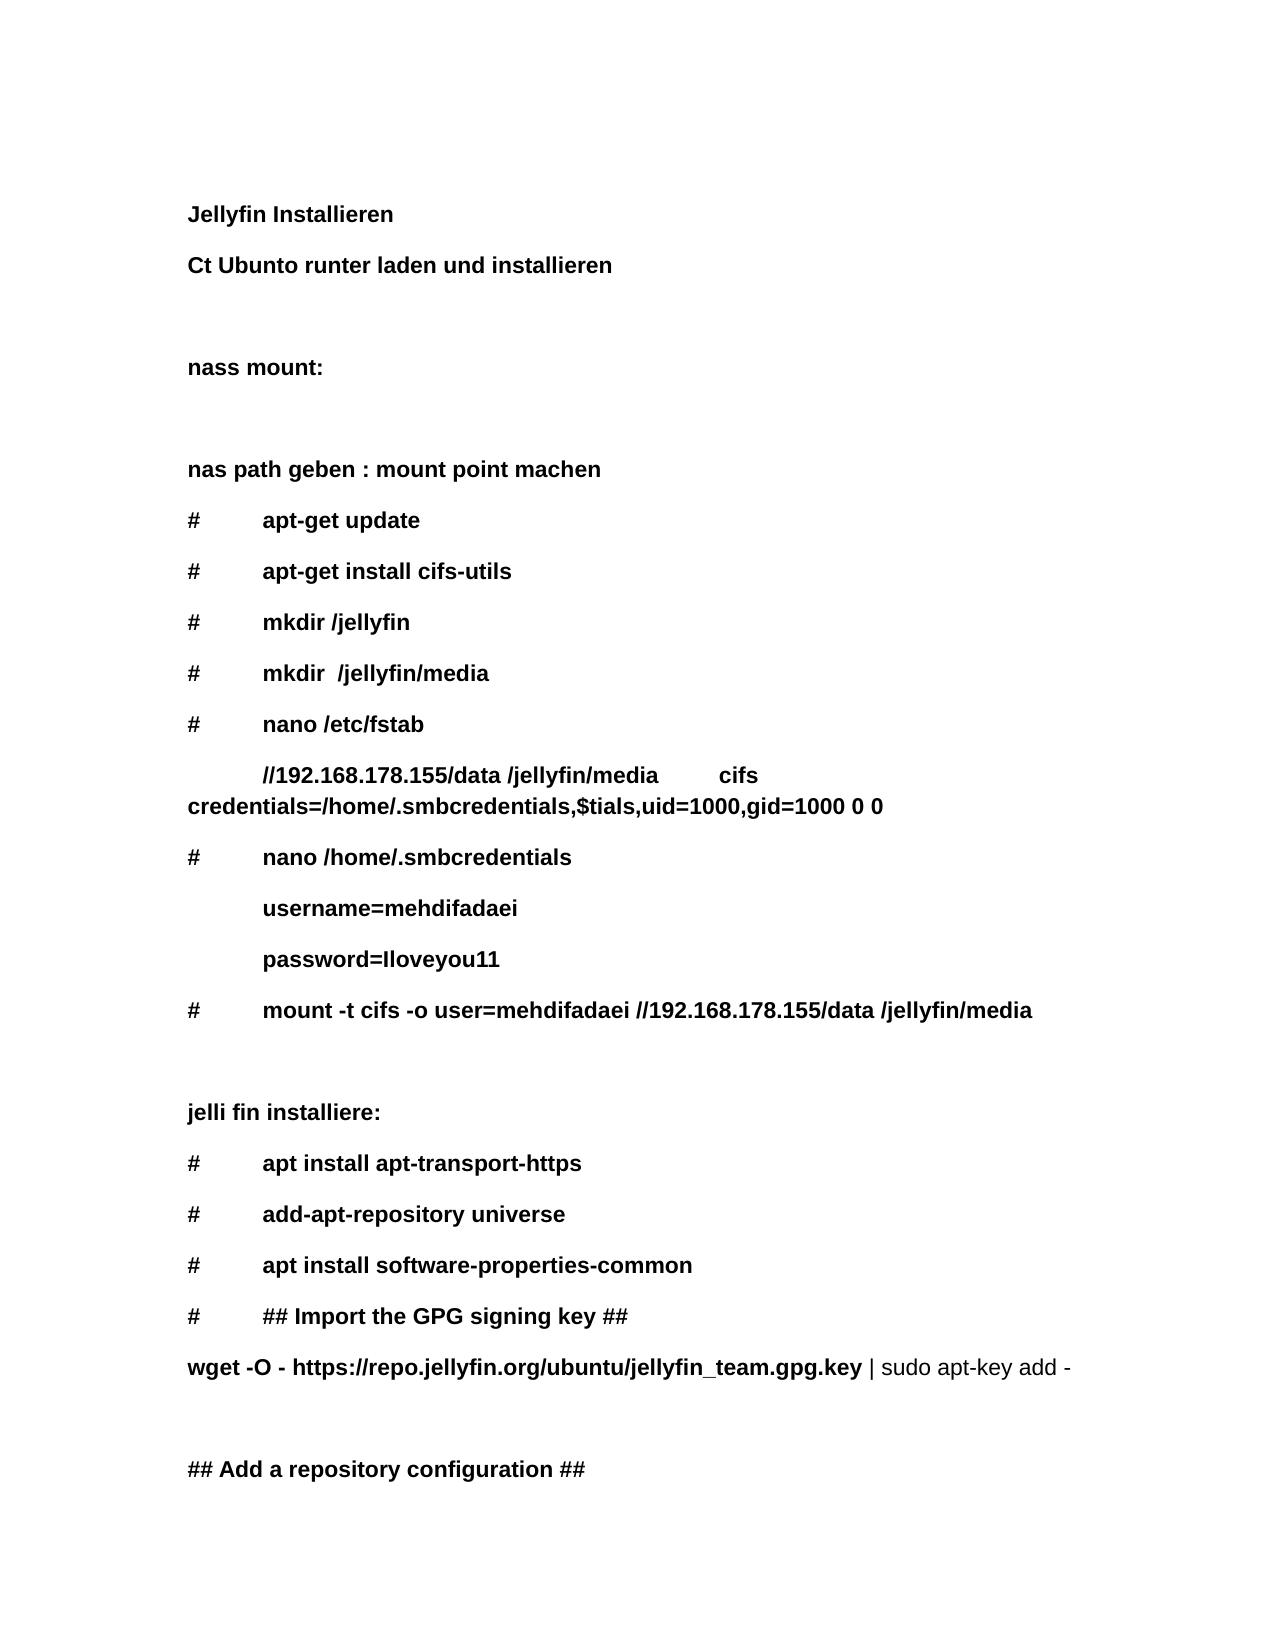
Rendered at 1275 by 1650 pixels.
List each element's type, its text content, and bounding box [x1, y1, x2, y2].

text # nano /home/.smbcredentials [187, 844, 1087, 870]
text nass mount: [187, 354, 1087, 381]
text //192.168.178.155/data /jellyfin/media cifs credentials=/home/.smbcredentials,$tials,uid=1000,gid=1000 0 0 [187, 762, 1087, 819]
text # add-apt-repository universe [187, 1201, 1087, 1227]
text nas path geben : mount point machen [187, 456, 1087, 483]
text Jellyfin Installieren [187, 201, 1087, 227]
text wget -O - https://repo.jellyfin.org/ubuntu/jellyfin_team.gpg.key | sudo apt-key add - [187, 1354, 1087, 1381]
text username=mehdifadaei [187, 895, 1087, 921]
text # nano /etc/fstab [187, 711, 1087, 738]
text # mount -t cifs -o user=mehdifadaei //192.168.178.155/data /jellyfin/media [187, 997, 1087, 1023]
text # apt install apt-transport-https [187, 1150, 1087, 1176]
text # apt install software-properties-common [187, 1252, 1087, 1278]
text # mkdir /jellyfin/media [187, 660, 1087, 687]
text jelli fin installiere: [187, 1099, 1087, 1125]
text # apt-get install cifs-utils [187, 558, 1087, 585]
text ## Add a repository configuration ## [187, 1456, 1087, 1483]
text # ## Import the GPG signing key ## [187, 1303, 1087, 1329]
text # apt-get update [187, 507, 1087, 534]
text Ct Ubunto runter laden und installieren [187, 252, 1087, 278]
text password=Iloveyou11 [187, 946, 1087, 972]
text # mkdir /jellyfin [187, 609, 1087, 636]
